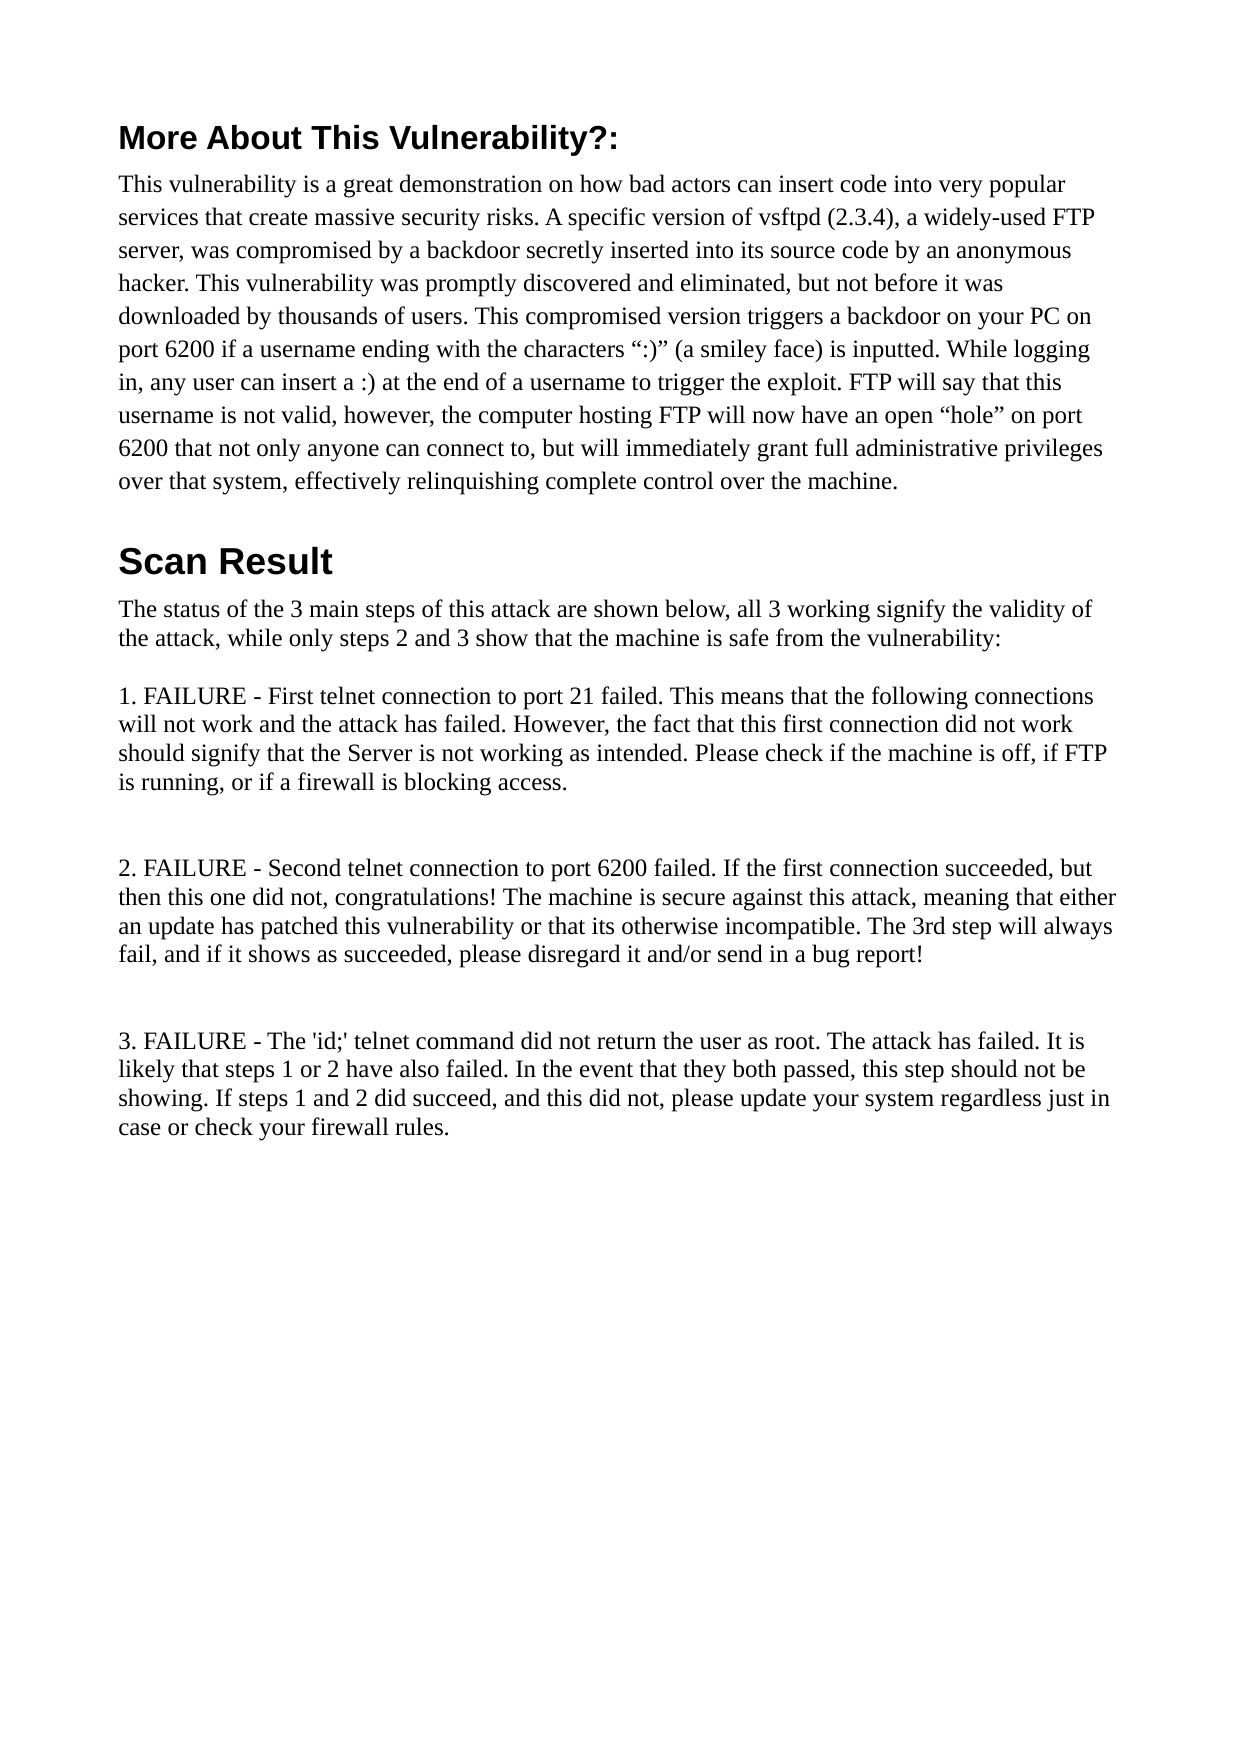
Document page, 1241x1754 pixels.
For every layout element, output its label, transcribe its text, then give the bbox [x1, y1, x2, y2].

text 3. FAILURE - The 'id;' telnet command did not return the user as root. The attack has failed. It is likely that steps 1 or 2 have also failed. In the event that they both passed, this step should not be showing. If steps 1 and 2 did succeed, and this did not, please update your system regardless just in case or check your firewall rules. [118, 997, 1122, 1169]
subtitle More About This Vulnerability?: [118, 118, 1122, 157]
text This vulnerability is a great demonstration on how bad actors can insert code into very popular services that create massive security risks. A specific version of vsftpd (2.3.4), a widely-used FTP server, was compromised by a backdoor secretly inserted into its source code by an anonymous hacker. This vulnerability was promptly discovered and eliminated, but not before it was downloaded by thousands of users. This compromised version triggers a backdoor on your PC on port 6200 if a username ending with the characters “:)” (a smiley face) is inputted. While logging in, any user can insert a :) at the end of a username to trigger the exploit. FTP will say that this username is not valid, however, the computer hosting FTP will now have an open “hole” on port 6200 that not only anyone can connect to, but will immediately grant full administrative privileges over that system, effectively relinquishing complete control over the machine. [118, 169, 1122, 495]
text The status of the 3 main steps of this attack are shown below, all 3 working signify the validity of the attack, while only steps 2 and 3 show that the machine is safe from the vulnerability: [118, 594, 1122, 652]
text 1. FAILURE - First telnet connection to port 21 failed. This means that the following connections will not work and the attack has failed. However, the fact that this first connection did not work should signify that the Server is not working as intended. Please check if the machine is off, if FTP is running, or if a firewall is blocking access. [118, 681, 1122, 824]
subtitle Scan Result [118, 539, 1122, 582]
text 2. FAILURE - Second telnet connection to port 6200 failed. If the first connection succeeded, but then this one did not, congratulations! The machine is secure against this attack, meaning that either an update has patched this vulnerability or that its otherwise incompatible. The 3rd step will always fail, and if it shows as succeeded, please disregard it and/or send in a bug report! [118, 824, 1122, 997]
